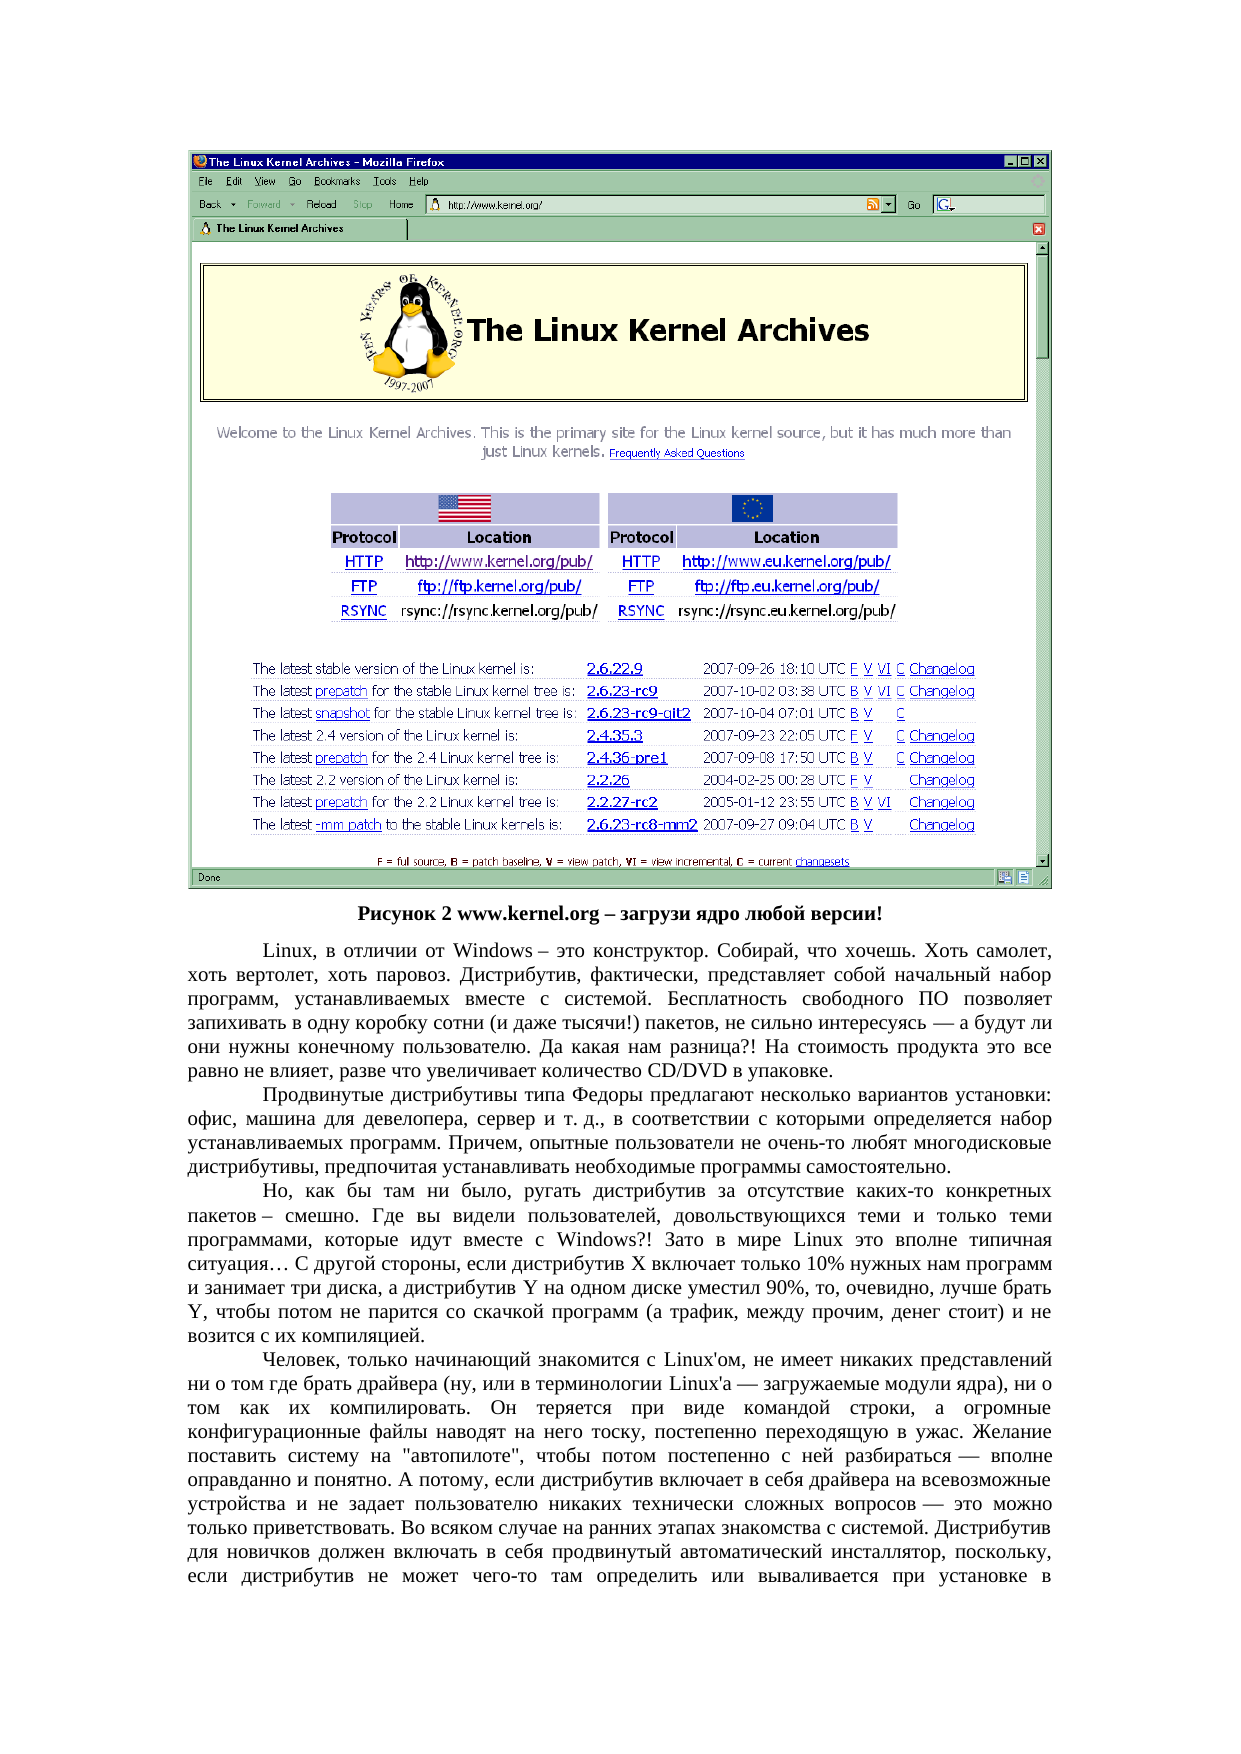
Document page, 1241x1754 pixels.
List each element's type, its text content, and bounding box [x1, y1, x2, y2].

text Человек, только начинающий знакомится с Linux'ом, не имеет никаких представлений ни о том где брать драйвера (ну, или в терминологии Linux'а — загружаемые модули ядра), ни о том как их компилировать. Он теряется при виде командой строки, а огромные конфигурационные файлы наводят на него тоску, постепенно переходящую в ужас. Желание поставить систему на "автопилоте", чтобы потом постепенно с ней разбираться — вполне оправданно и понятно. А потому, если дистрибутив включает в себя драйвера на всевозможные устройства и не задает пользователю никаких технически сложных вопросов — это можно только приветствовать. Во всяком случае на ранних этапах знакомства с системой. Дистрибутив для новичков должен включать в себя продвинутый автоматический инсталлятор, поскольку, если дистрибутив не может чего-то там определить или вываливается при установке в [187, 1347, 1053, 1587]
text Продвинутые дистрибутивы типа Федоры предлагают несколько вариантов установки: офис, машина для девелопера, сервер и т. д., в соответствии с которыми определяется набор устанавливаемых программ. Причем, опытные пользователи не очень-то любят многодисковые дистрибутивы, предпочитая устанавливать необходимые программы самостоятельно. [187, 1082, 1053, 1178]
text Но, как бы там ни было, ругать дистрибутив за отсутствие каких-то конкретных пакетов – смешно. Где вы видели пользователей, довольствующихся теми и только теми программами, которые идут вместе с Windows?! Зато в мире Linux это вполне типичная ситуация… С другой стороны, если дистрибутив X включает только 10% нужных нам программ и занимает три диска, а дистрибутив Y на одном диске уместил 90%, то, очевидно, лучше брать Y, чтобы потом не парится со скачкой программ (а трафик, между прочим, денег стоит) и не возится с их компиляцией. [187, 1178, 1053, 1347]
text Рисунок 2 www.kernel.org – загрузи ядро любой версии! [187, 901, 1053, 925]
picture [188, 150, 1052, 889]
text Linux, в отличии от Windows – это конструктор. Собирай, что хочешь. Хоть самолет, хоть вертолет, хоть паровоз. Дистрибутив, фактически, представляет собой начальный набор программ, устанавливаемых вместе с системой. Бесплатность свободного ПО позволяет запихивать в одну коробку сотни (и даже тысячи!) пакетов, не сильно интересуясь — а будут ли они нужны конечному пользователю. Да какая нам разница?! На стоимость продукта это все равно не влияет, разве что увеличивает количество CD/DVD в упаковке. [187, 938, 1053, 1082]
